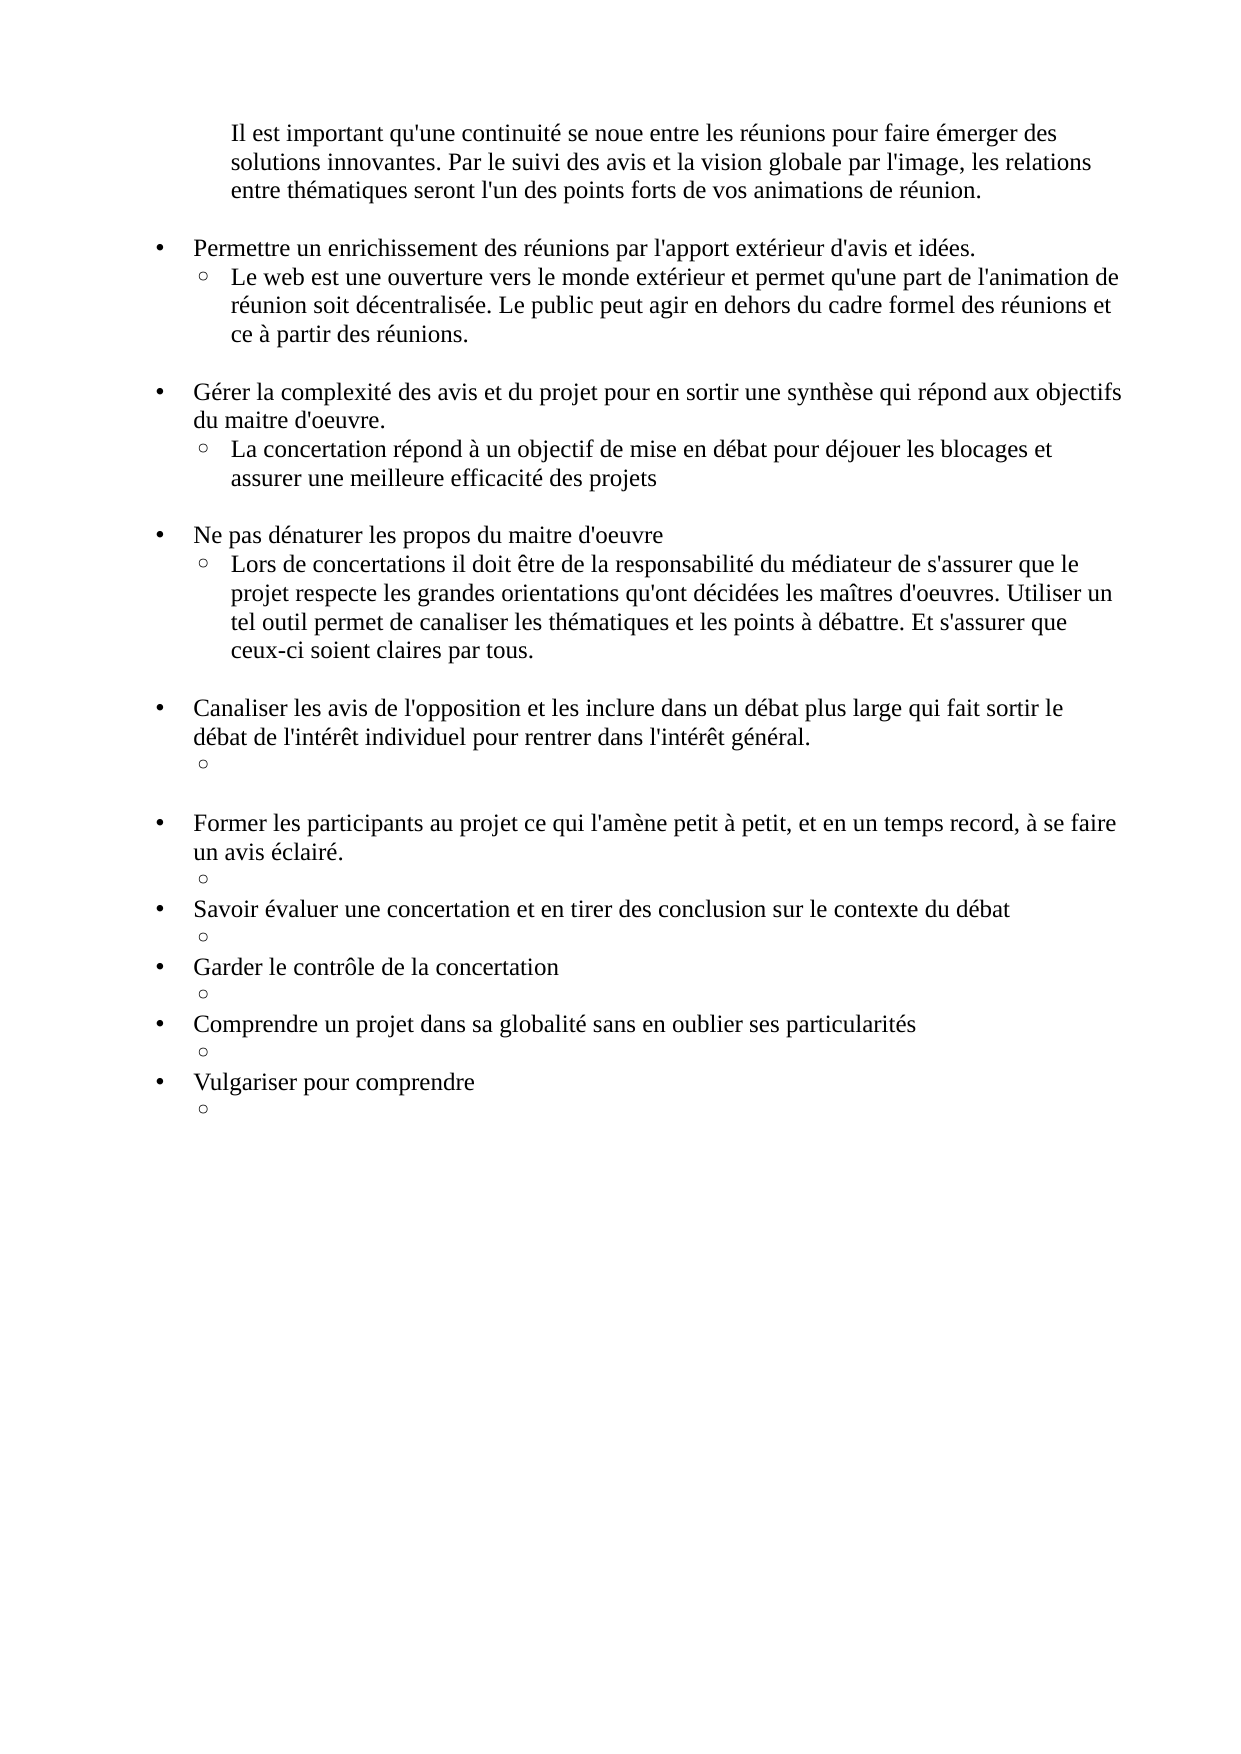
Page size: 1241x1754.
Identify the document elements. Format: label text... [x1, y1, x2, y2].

list Ne pas dénaturer les propos du maitre d'oeuvre [156, 521, 1122, 549]
list Garder le contrôle de la concertation [156, 952, 1122, 981]
list Gérer la complexité des avis et du projet pour en sortir une synthèse qui répond aux objectifs du maitre d'oeuvre. [156, 377, 1122, 434]
list Le web est une ouverture vers le monde extérieur et permet qu'une part de l'animation de réunion soit décentralisée. Le public peut agir en dehors du cadre formel des réunions et ce à partir des réunions. [193, 262, 1122, 348]
list Lors de concertations il doit être de la responsabilité du médiateur de s'assurer que le projet respecte les grandes orientations qu'ont décidées les maîtres d'oeuvres. Utiliser un tel outil permet de canaliser les thématiques et les points à débattre. Et s'assurer que ceux-ci soient claires par tous. [193, 549, 1122, 664]
list Canaliser les avis de l'opposition et les inclure dans un débat plus large qui fait sortir le débat de l'intérêt individuel pour rentrer dans l'intérêt général. [156, 693, 1122, 751]
list La concertation répond à un objectif de mise en débat pour déjouer les blocages et assurer une meilleure efficacité des projets [193, 434, 1122, 492]
list Former les participants au projet ce qui l'amène petit à petit, et en un temps record, à se faire un avis éclairé. [156, 808, 1122, 866]
list Comprendre un projet dans sa globalité sans en oublier ses particularités [156, 1009, 1122, 1038]
list Savoir évaluer une concertation et en tirer des conclusion sur le contexte du débat [156, 894, 1122, 923]
list Permettre un enrichissement des réunions par l'apport extérieur d'avis et idées. [156, 233, 1122, 262]
list Il est important qu'une continuité se noue entre les réunions pour faire émerger des solutions innovantes. Par le suivi des avis et la vision globale par l'image, les relations entre thématiques seront l'un des points forts de vos animations de réunion. [193, 118, 1122, 204]
list Vulgariser pour comprendre [156, 1067, 1122, 1096]
